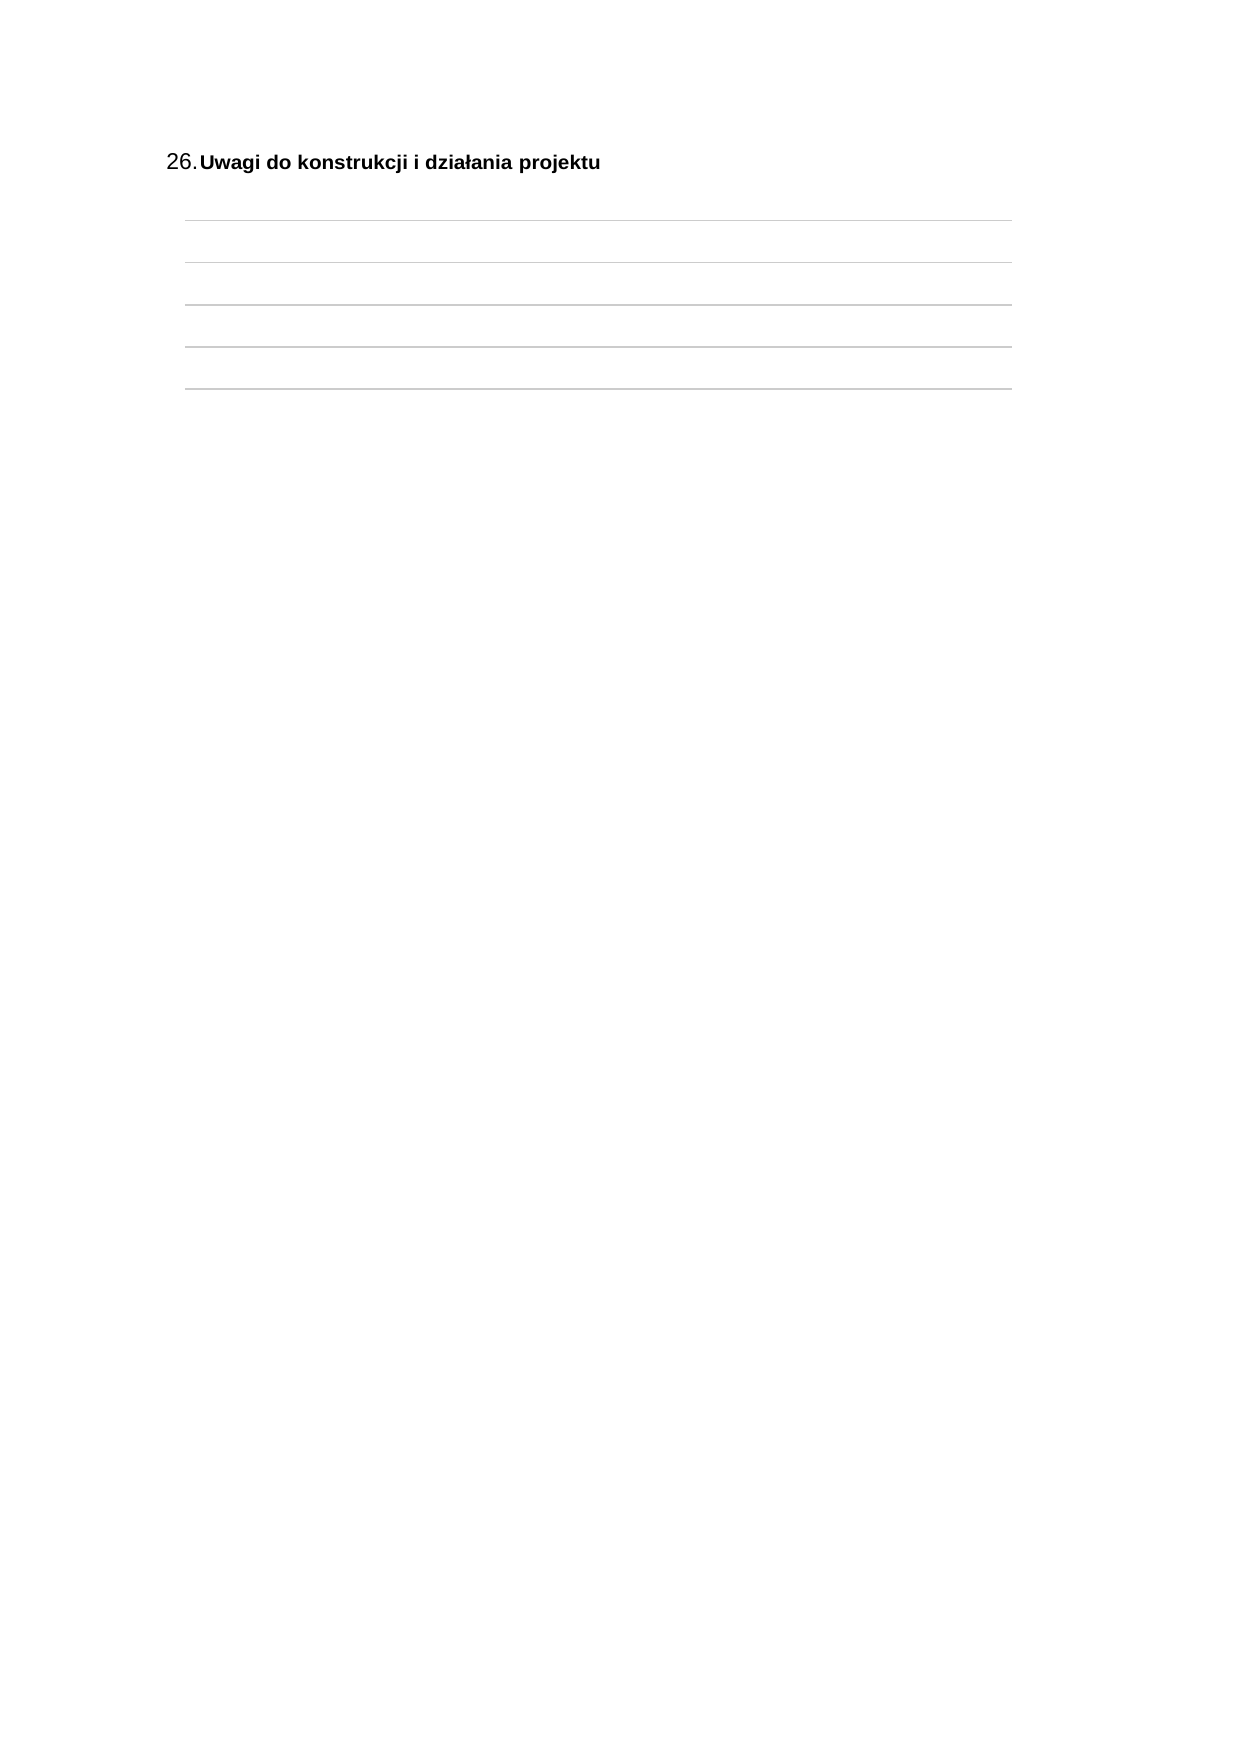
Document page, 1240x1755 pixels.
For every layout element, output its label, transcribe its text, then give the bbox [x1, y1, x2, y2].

list Uwagi do konstrukcji i działania projektu [166, 148, 1092, 174]
